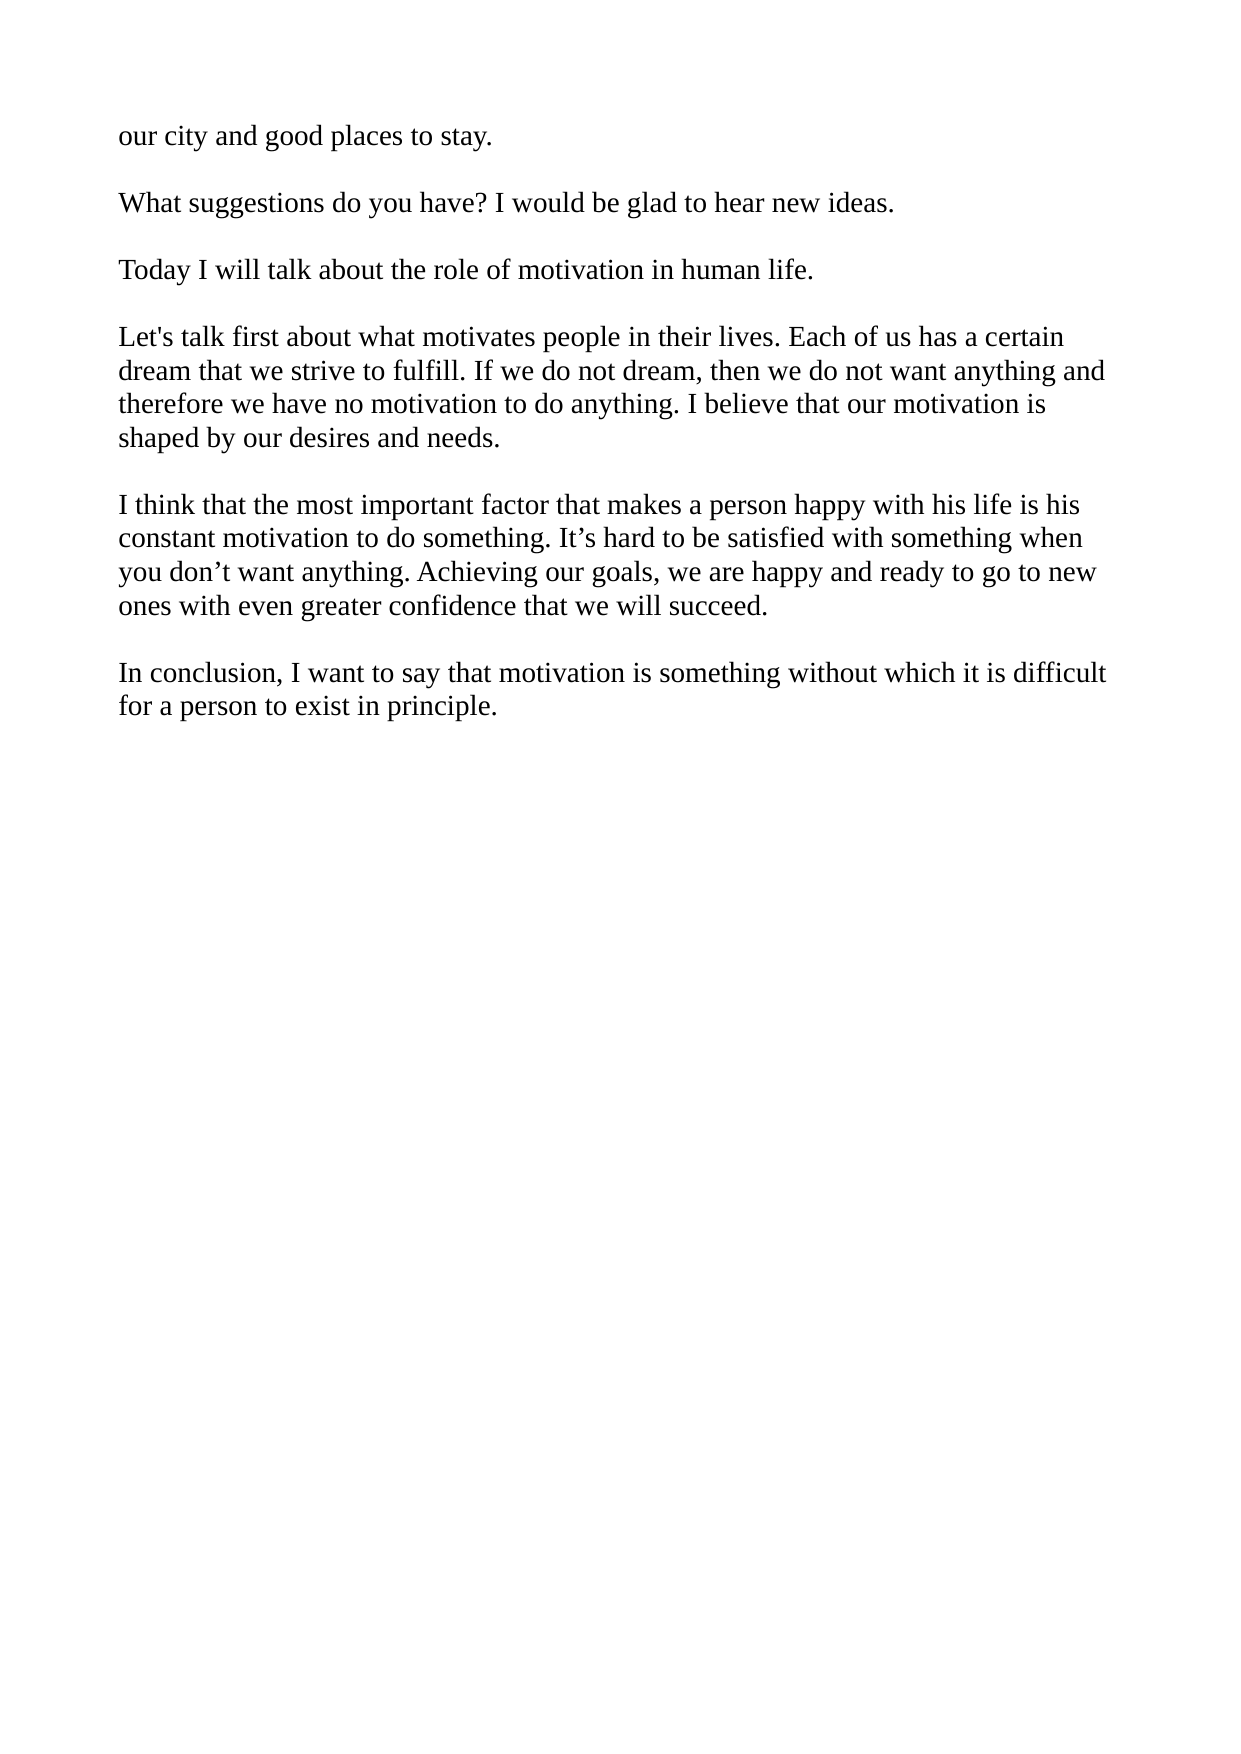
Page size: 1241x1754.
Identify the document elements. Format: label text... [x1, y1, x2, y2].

text our city and good places to stay. What suggestions do you have? I would be glad to hear new ideas. [118, 118, 1122, 219]
text Today I will talk about the role of motivation in human life. Let's talk first about what motivates people in their lives. Each of us has a certain dream that we strive to fulfill. If we do not dream, then we do not want anything and therefore we have no motivation to do anything. I believe that our motivation is shaped by our desires and needs. I think that the most important factor that makes a person happy with his life is his constant motivation to do something. It’s hard to be satisfied with something when you don’t want anything. Achieving our goals, we are happy and ready to go to new ones with even greater confidence that we will succeed. In conclusion, I want to say that motivation is something without which it is difficult for a person to exist in principle. [118, 252, 1122, 722]
